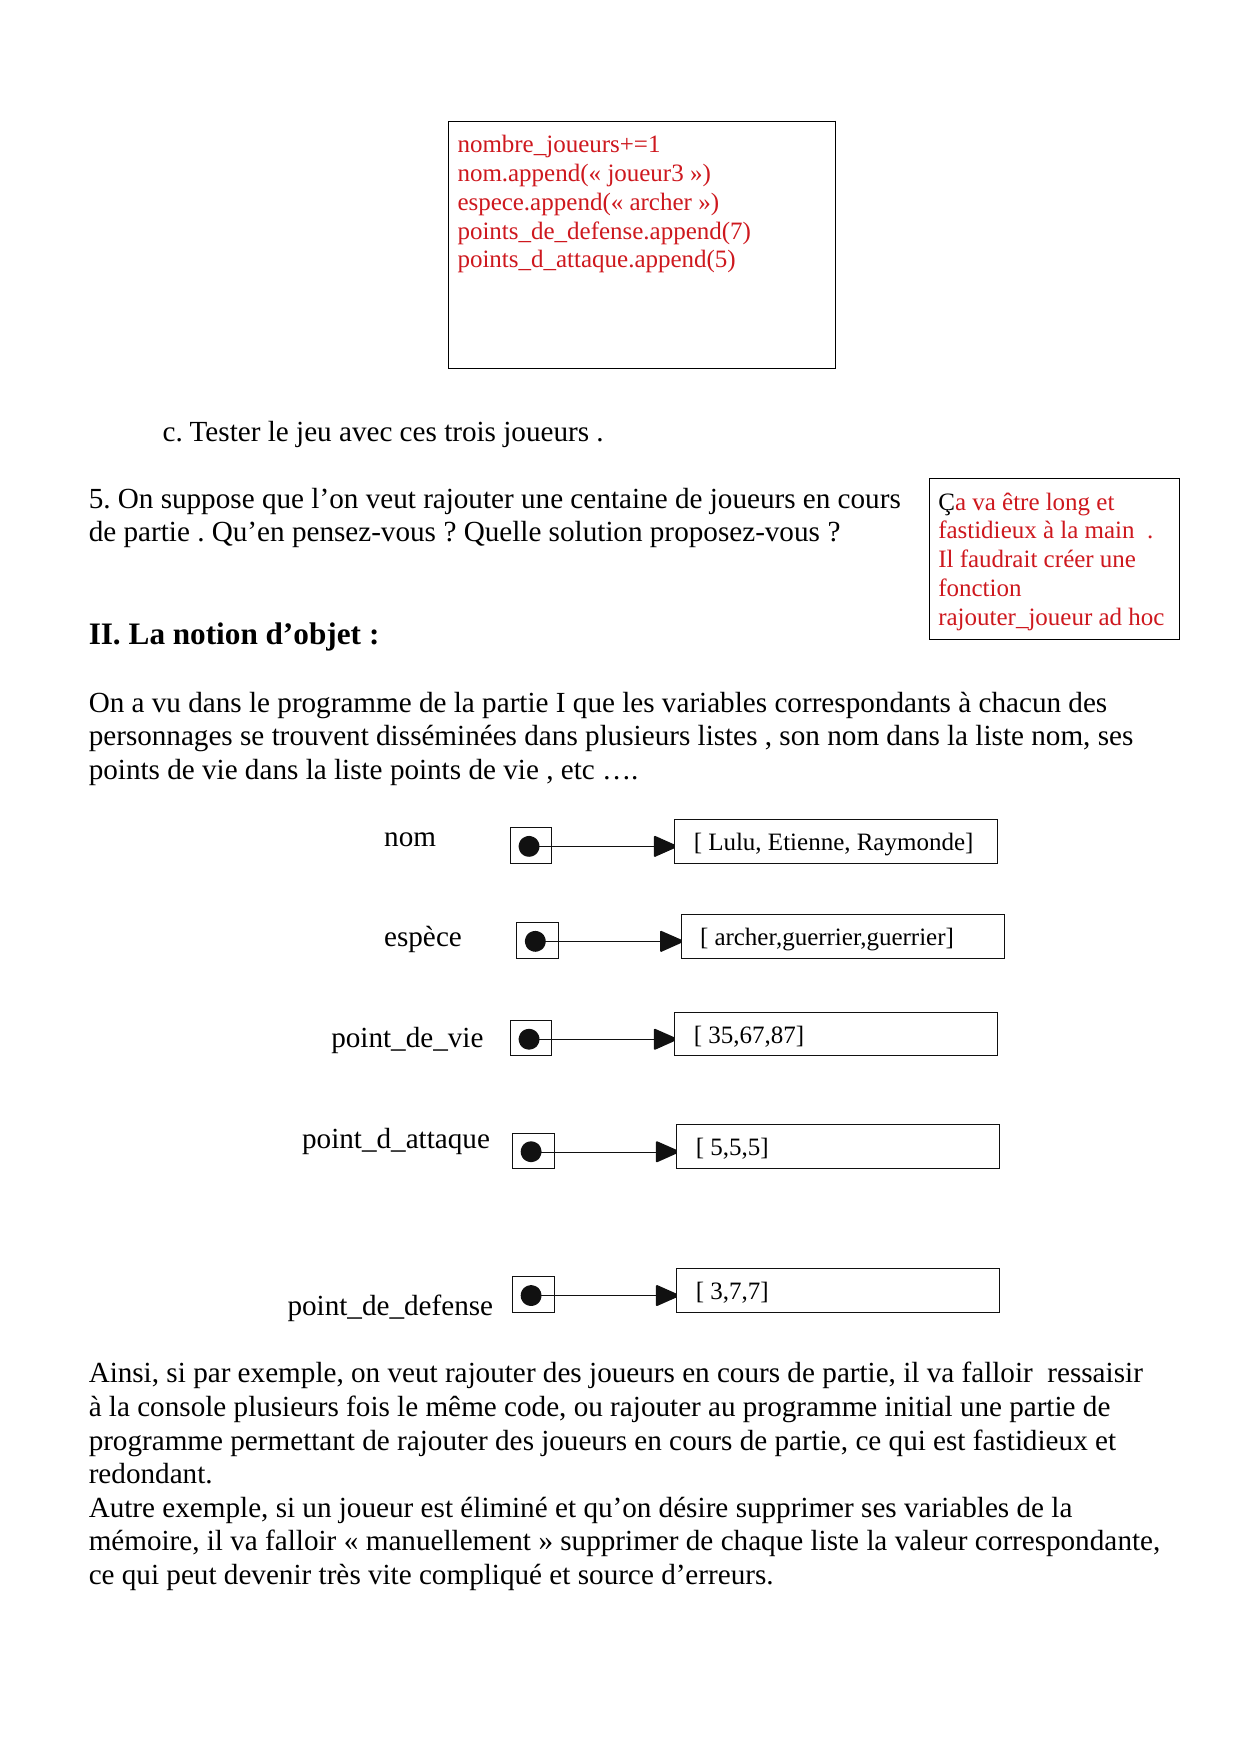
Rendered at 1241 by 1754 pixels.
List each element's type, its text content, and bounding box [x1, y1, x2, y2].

text II. La notion d’objet : [88, 615, 1163, 651]
text [998, 1020, 1163, 1054]
text nom [88, 819, 674, 852]
text Ainsi, si par exemple, on veut rajouter des joueurs en cours de partie, il va falloir ressaisir à la console plusieurs fois le même code, ou rajouter au programme initial une partie de programme permettant de rajouter des joueurs en cours de partie, ce qui est fastidieux et redondant. [88, 1356, 1163, 1490]
text nom.append(« joueur3 ») [457, 158, 826, 187]
text 5. On suppose que l’on veut rajouter une centaine de joueurs en cours de partie . Qu’en pensez-vous ? Quelle solution proposez-vous ? [88, 481, 929, 548]
text [1005, 919, 1163, 953]
text [998, 819, 1163, 852]
text points_de_defense.append(7) [457, 216, 826, 244]
text point_de_defense [88, 1288, 1163, 1322]
text point_d_attaque [88, 1121, 1163, 1154]
text points_d_attaque.append(5) [457, 244, 826, 273]
text espèce [88, 919, 681, 953]
text Autre exemple, si un joueur est éliminé et qu’on désire supprimer ses variables de la mémoire, il va falloir « manuellement » supprimer de chaque liste la valeur correspondante, ce qui peut devenir très vite compliqué et source d’erreurs. [88, 1490, 1163, 1590]
text espece.append(« archer ») [457, 187, 826, 216]
text c. Tester le jeu avec ces trois joueurs . [88, 414, 1163, 447]
text [552, 1020, 674, 1039]
text On a vu dans le programme de la partie I que les variables correspondants à chacun des personnages se trouvent disséminées dans plusieurs listes , son nom dans la liste nom, ses points de vie dans la liste points de vie , etc …. [88, 685, 1163, 785]
text point_de_vie [88, 1020, 510, 1054]
text [552, 1040, 674, 1054]
text Ça va être long et fastidieux à la main . Il faudrait créer une fonction rajouter_joueur ad hoc [938, 487, 1170, 631]
text nombre_joueurs+=1 [457, 129, 826, 158]
